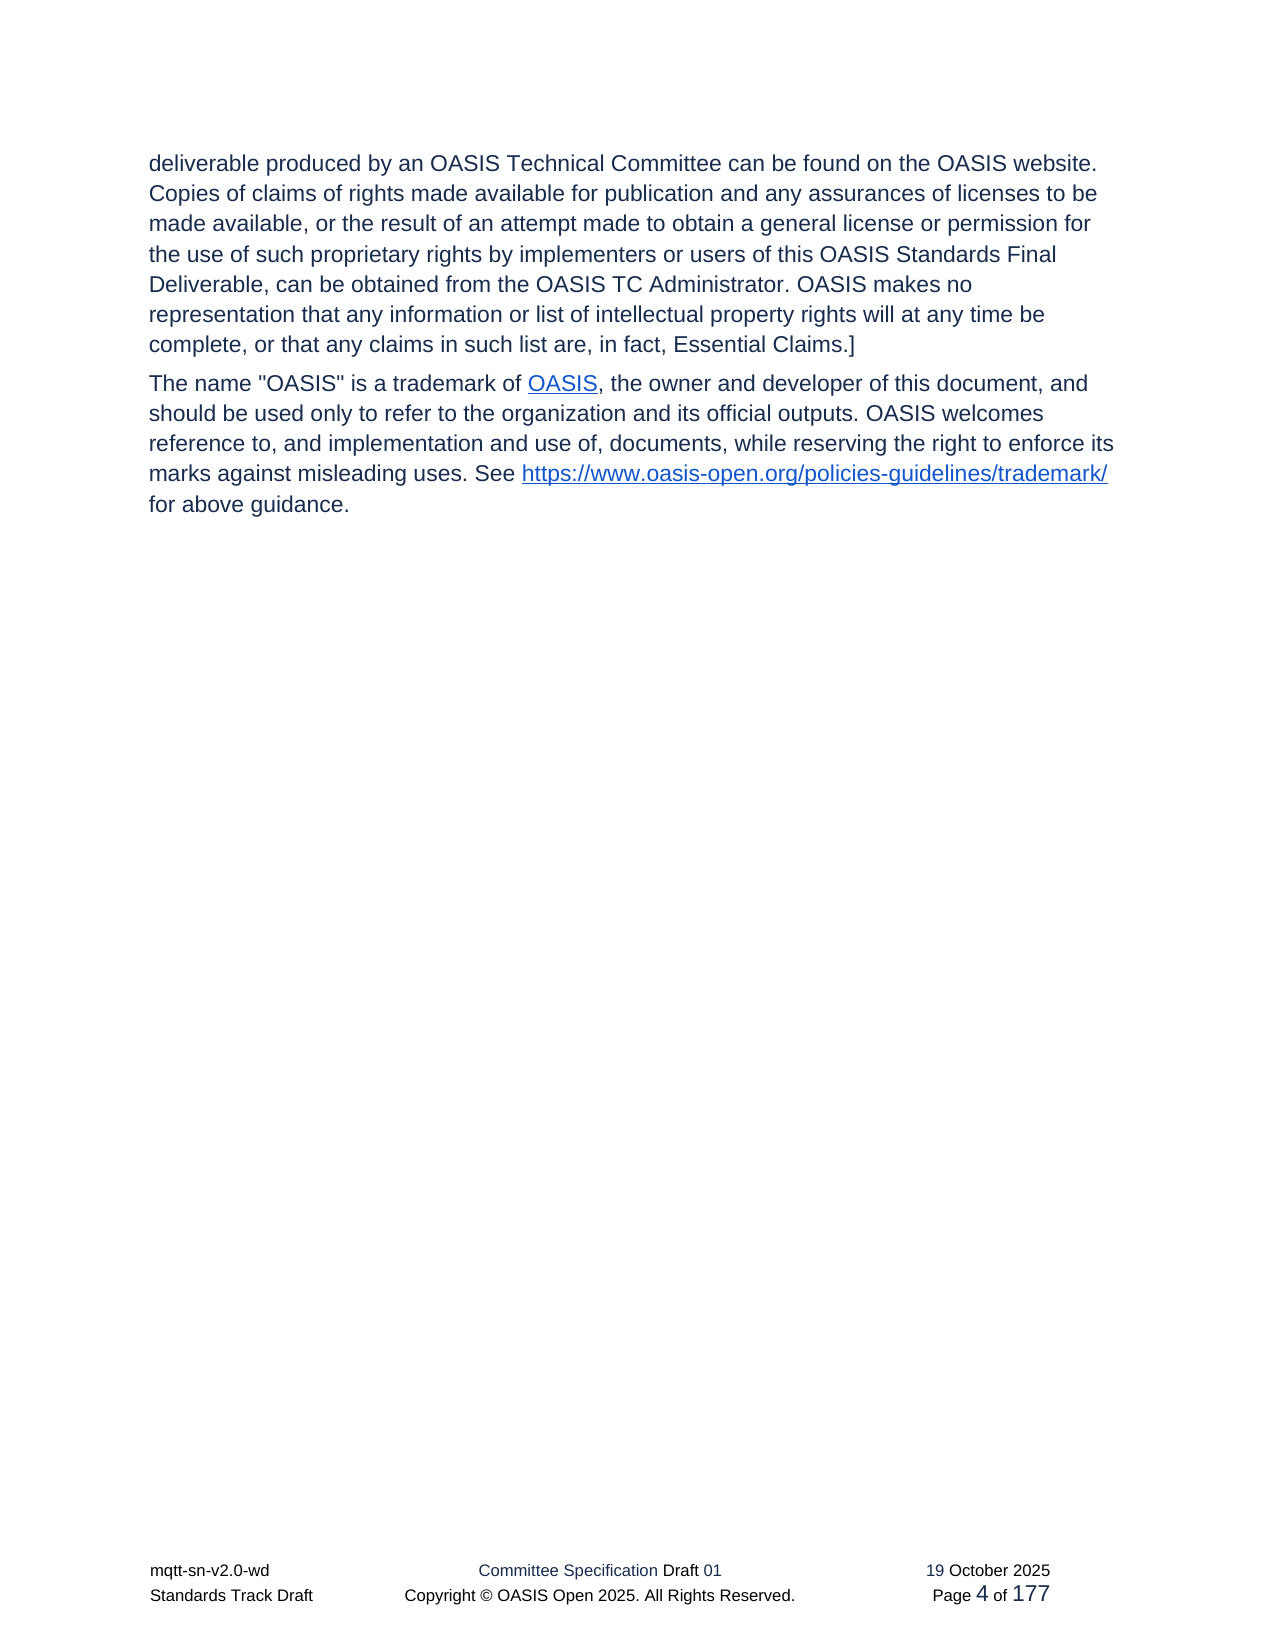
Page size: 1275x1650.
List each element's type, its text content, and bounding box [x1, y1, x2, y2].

text deliverable produced by an OASIS Technical Committee can be found on the OASIS website. Copies of claims of rights made available for publication and any assurances of licenses to be made available, or the result of an attempt made to obtain a general license or permission for the use of such proprietary rights by implementers or users of this OASIS Standards Final Deliverable, can be obtained from the OASIS TC Administrator. OASIS makes no representation that any information or list of intellectual property rights will at any time be complete, or that any claims in such list are, in fact, Essential Claims.] [148, 150, 1124, 358]
text The name "OASIS" is a trademark of OASIS, the owner and developer of this document, and should be used only to refer to the organization and its official outputs. OASIS welcomes reference to, and implementation and use of, documents, while reserving the right to enforce its marks against misleading uses. See https://www.oasis-open.org/policies-guidelines/trademark/ for above guidance. [148, 370, 1124, 517]
